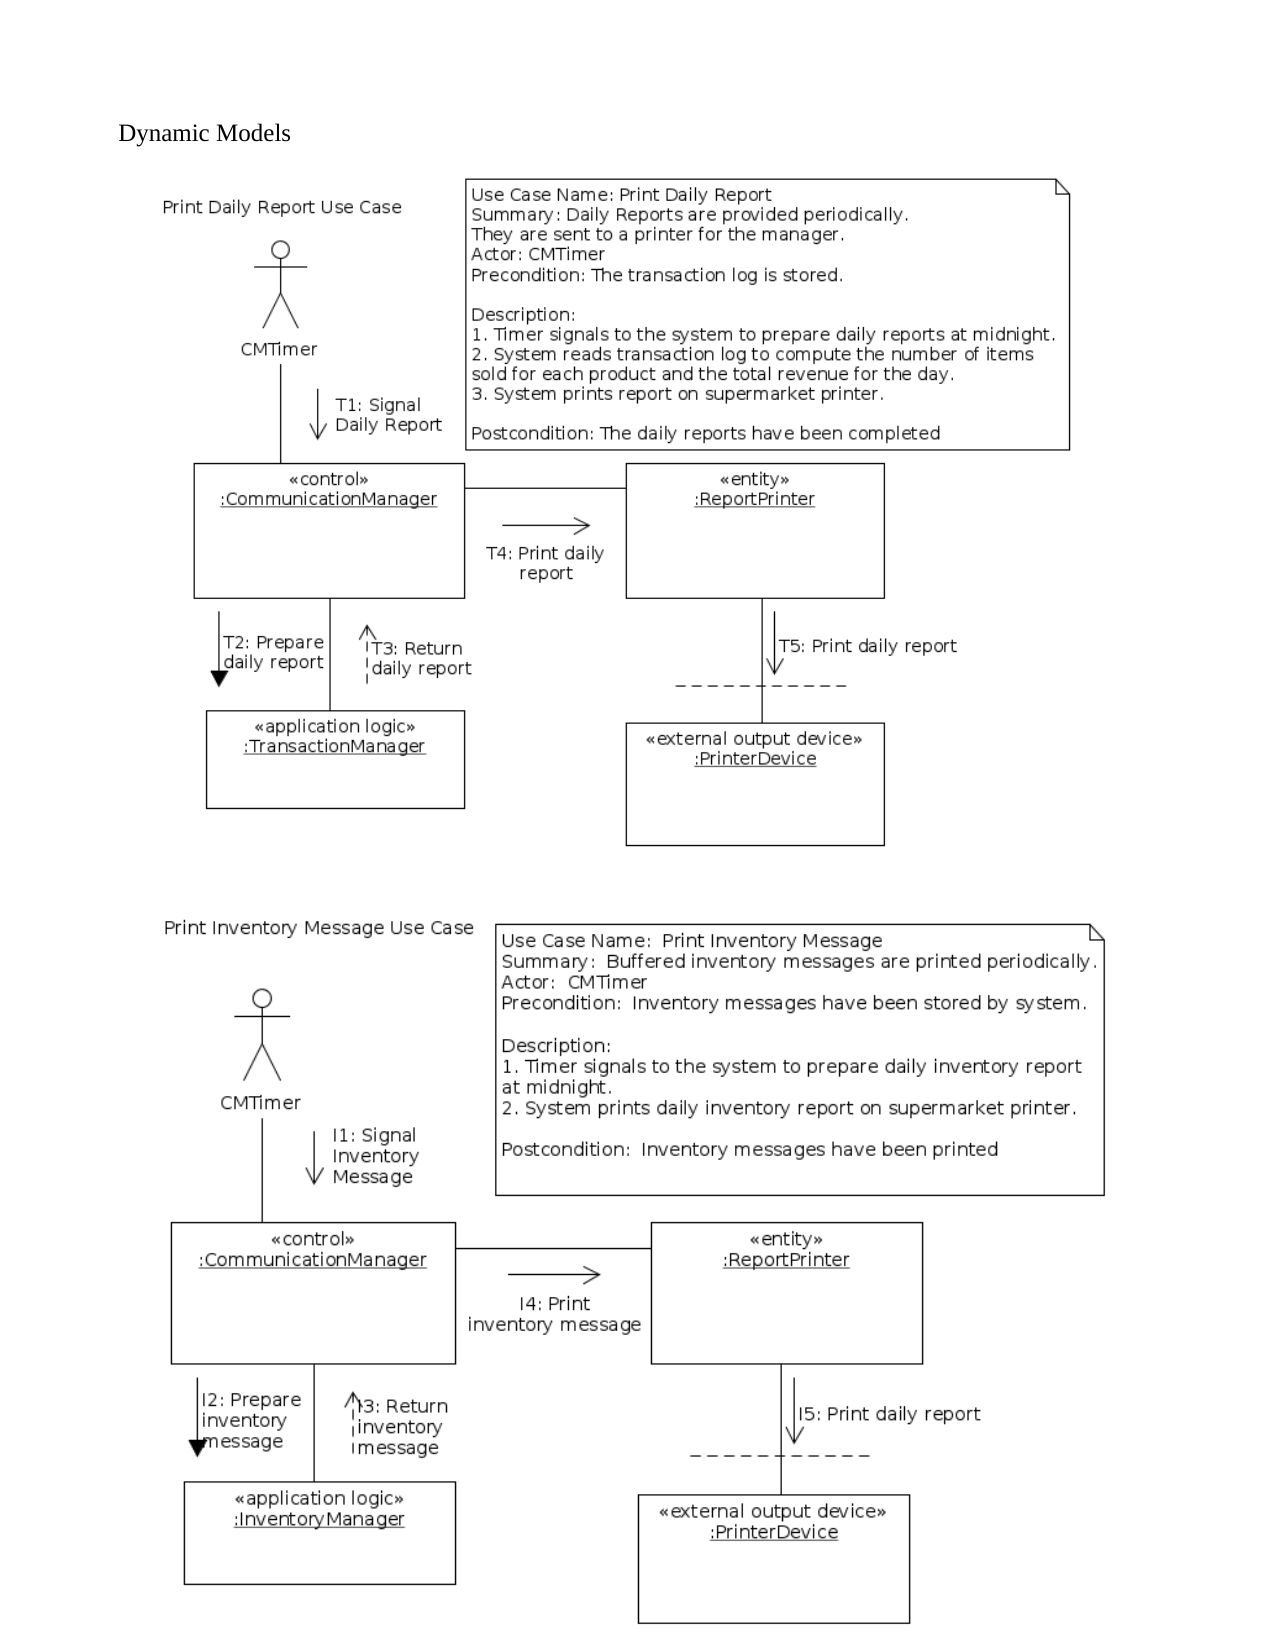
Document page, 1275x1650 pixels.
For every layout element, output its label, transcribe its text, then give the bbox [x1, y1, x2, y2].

text Dynamic Models [118, 118, 1157, 147]
picture [132, 154, 1095, 871]
picture [132, 885, 1131, 1650]
